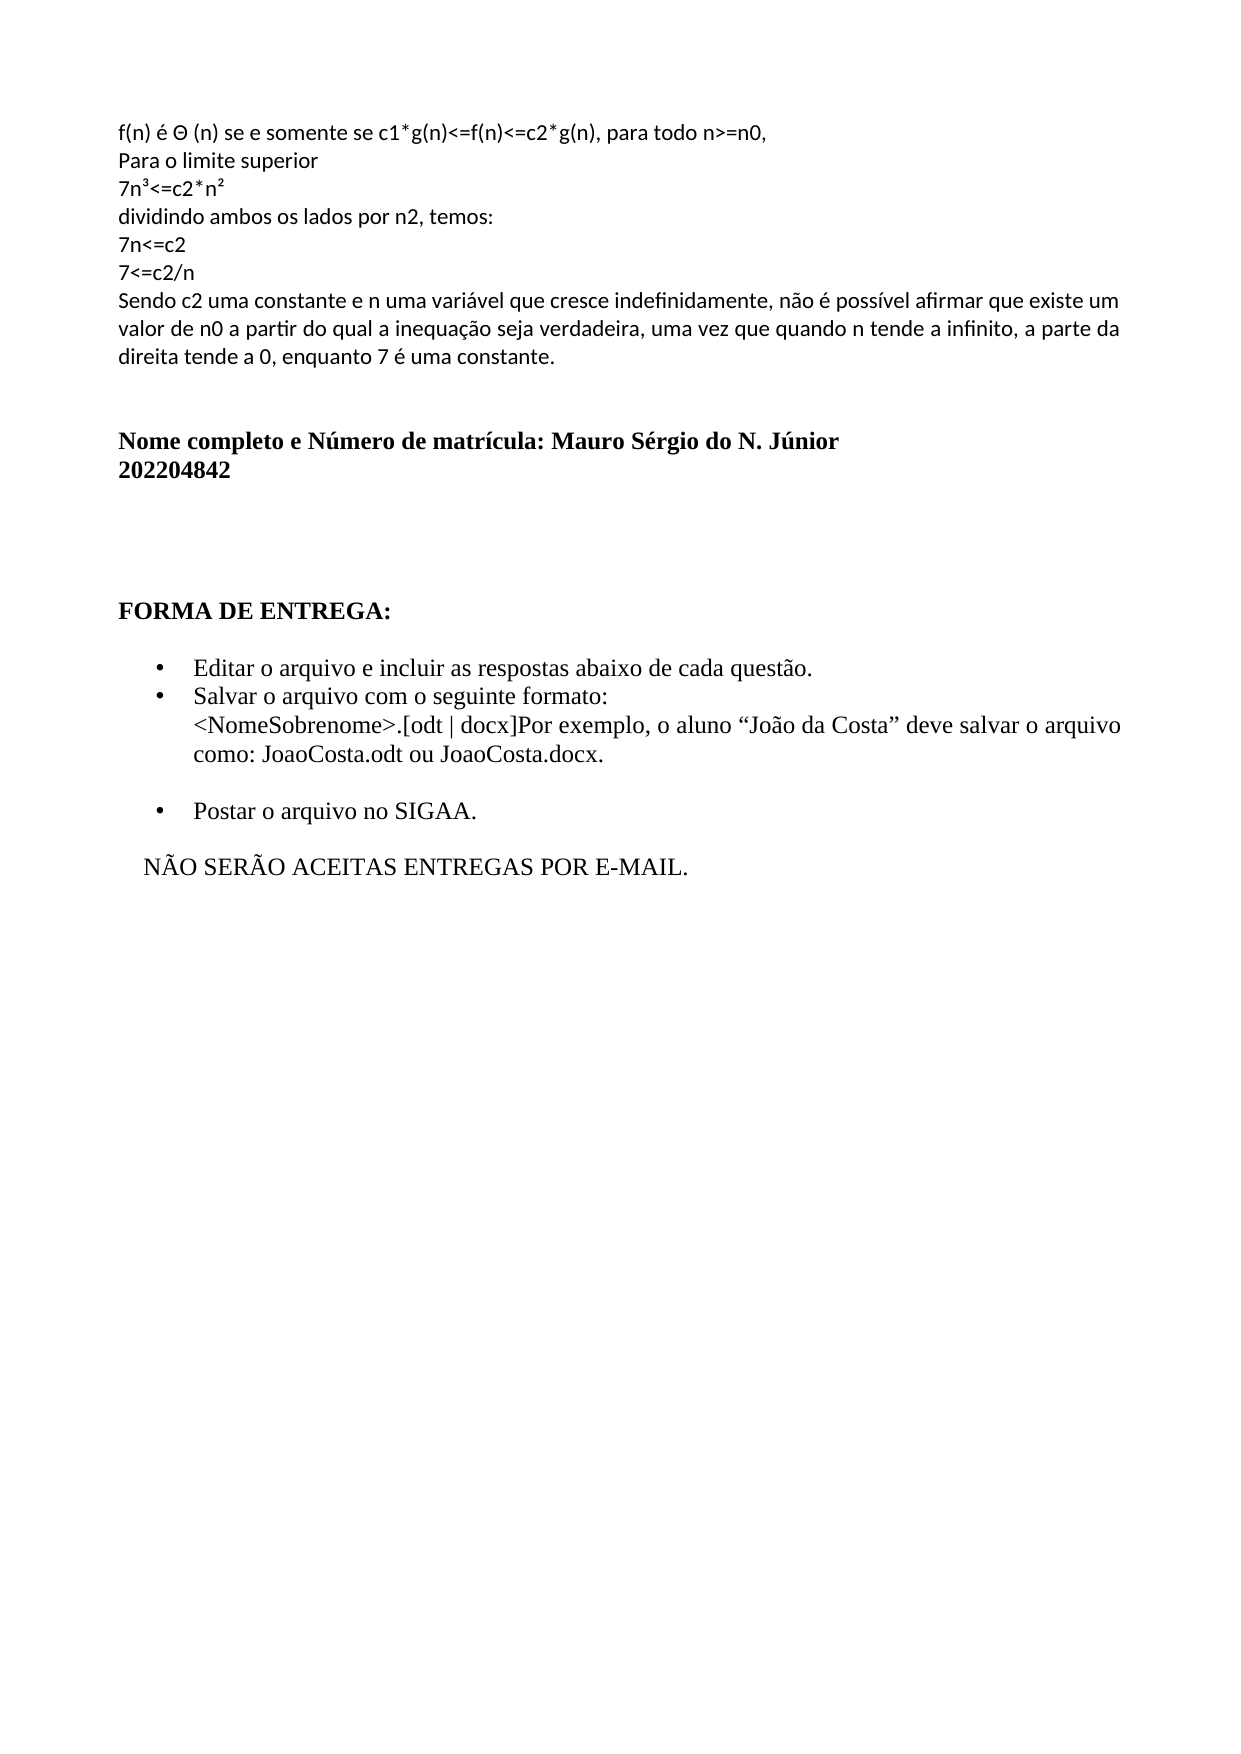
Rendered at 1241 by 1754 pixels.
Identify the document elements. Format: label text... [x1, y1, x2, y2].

text <NomeSobrenome>.[odt | docx]Por exemplo, o aluno “João da Costa” deve salvar o arquivo como: JoaoCosta.odt ou JoaoCosta.docx. [193, 710, 1122, 768]
text FORMA DE ENTREGA: [118, 596, 1122, 625]
text 202204842 [118, 455, 1122, 484]
text f(n) é Θ (n) se e somente se c1*g(n)<=f(n)<=c2*g(n), para todo n>=n0, [118, 118, 1122, 146]
text Nome completo e Número de matrícula: Mauro Sérgio do N. Júnior [118, 426, 1122, 455]
list Salvar o arquivo com o seguinte formato: [156, 681, 1122, 710]
text Sendo c2 uma constante e n uma variável que cresce indefinidamente, não é possível afirmar que existe um valor de n0 a partir do qual a inequação seja verdadeira, uma vez que quando n tende a infinito, a parte da direita tende a 0, enquanto 7 é uma constante. [118, 286, 1122, 370]
text 7n<=c2 [118, 230, 1122, 258]
list Editar o arquivo e incluir as respostas abaixo de cada questão. [156, 653, 1122, 681]
text 7n³<=c2*n² [118, 174, 1122, 202]
text NÃO SERÃO ACEITAS ENTREGAS POR E-MAIL. [118, 852, 1122, 881]
text dividindo ambos os lados por n2, temos: [118, 202, 1122, 230]
text 7<=c2/n [118, 258, 1122, 286]
text Para o limite superior [118, 146, 1122, 174]
list Postar o arquivo no SIGAA. [156, 796, 1122, 824]
